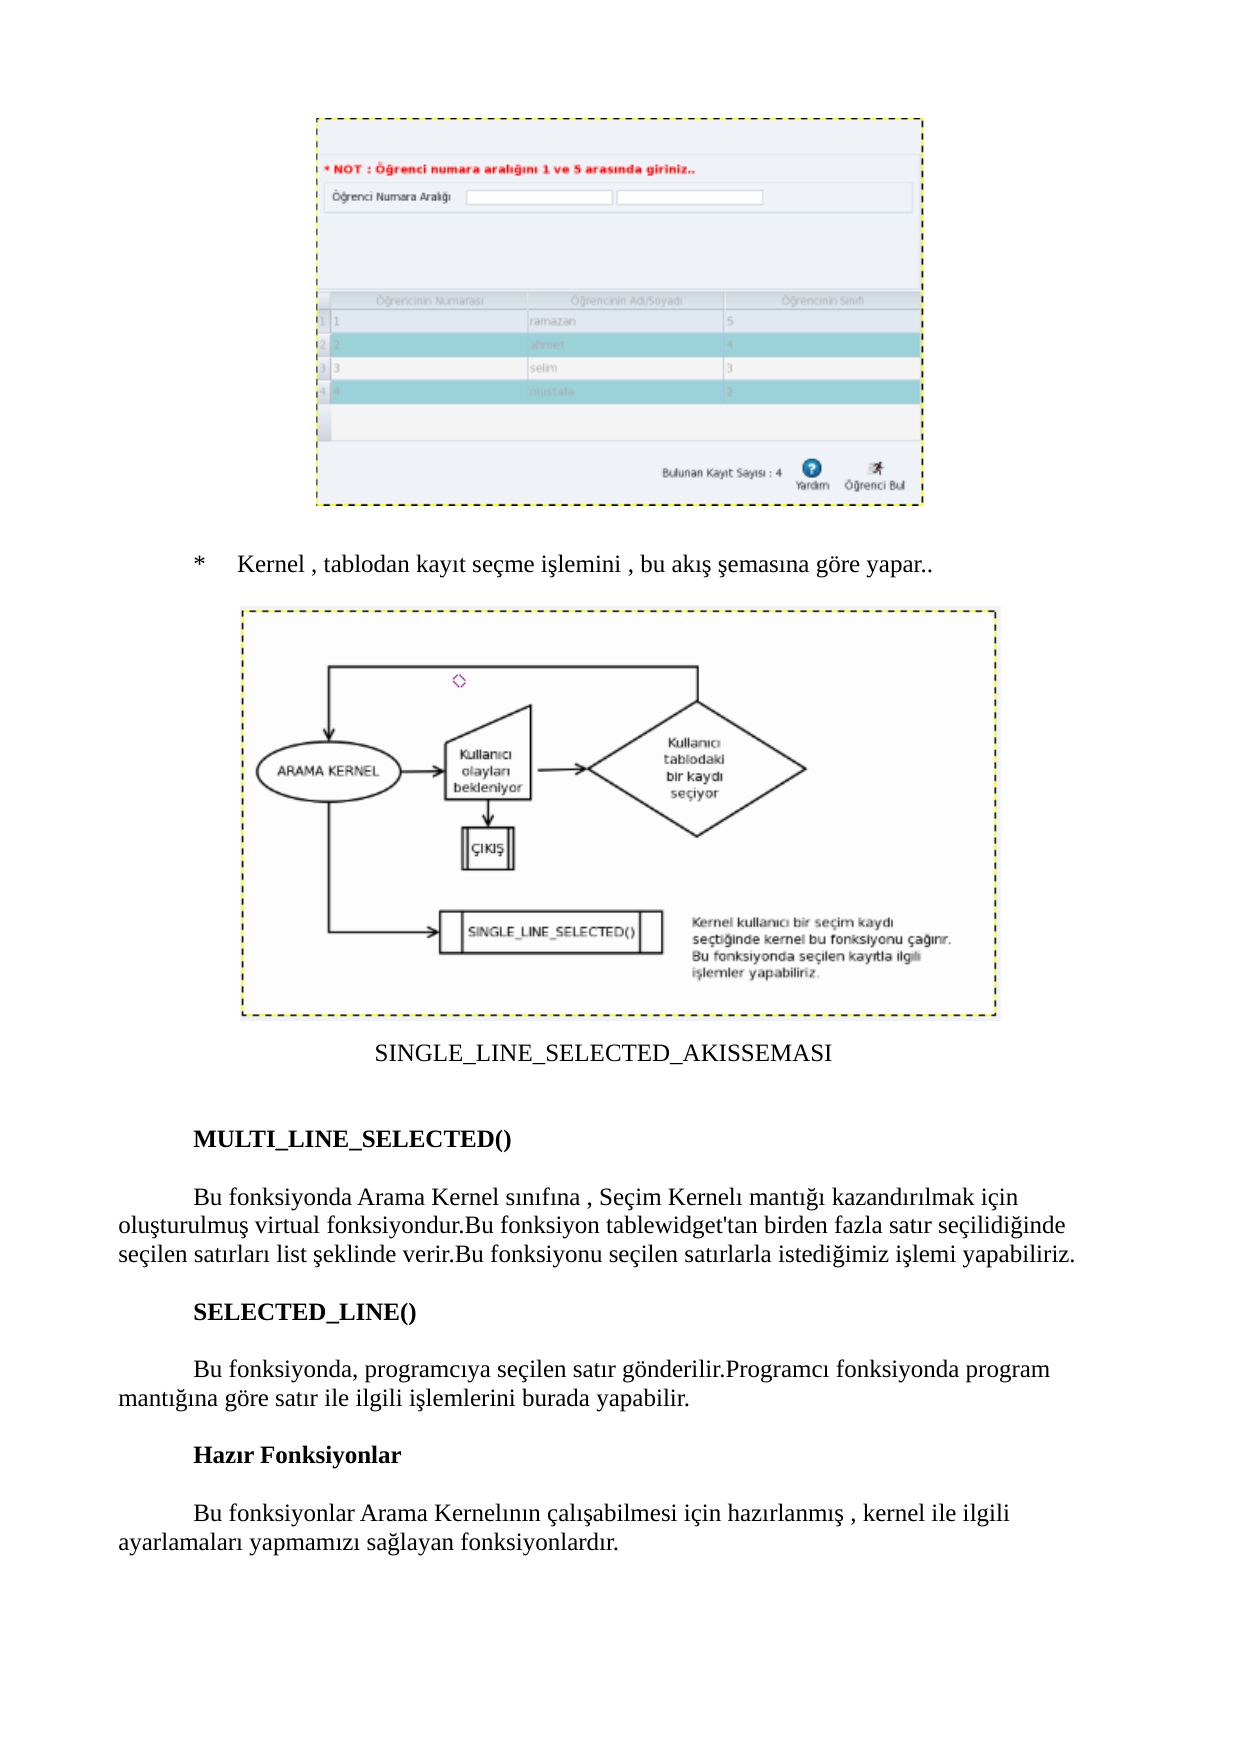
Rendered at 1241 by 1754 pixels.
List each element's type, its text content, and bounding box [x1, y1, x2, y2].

text SELECTED_LINE() [118, 1297, 1122, 1326]
text SINGLE_LINE_SELECTED_AKISSEMASI [118, 1038, 1122, 1067]
text MULTI_LINE_SELECTED() [118, 1124, 1122, 1153]
picture [239, 606, 1001, 1021]
text Bu fonksiyonda Arama Kernel sınıfına , Seçim Kernelı mantığı kazandırılmak için oluşturulmuş virtual fonksiyondur.Bu fonksiyon tablewidget'tan birden fazla satır seçilidiğinde seçilen satırları list şeklinde verir.Bu fonksiyonu seçilen satırlarla istediğimiz işlemi yapabiliriz. [118, 1182, 1122, 1268]
text Bu fonksiyonda, programcıya seçilen satır gönderilir.Programcı fonksiyonda program mantığına göre satır ile ilgili işlemlerini burada yapabilir. [118, 1354, 1122, 1412]
text * Kernel , tablodan kayıt seçme işlemini , bu akış şemasına göre yapar.. [118, 549, 1122, 578]
picture [316, 118, 924, 506]
text Bu fonksiyonlar Arama Kernelının çalışabilmesi için hazırlanmış , kernel ile ilgili ayarlamaları yapmamızı sağlayan fonksiyonlardır. [118, 1498, 1122, 1556]
text Hazır Fonksiyonlar [118, 1441, 1122, 1469]
